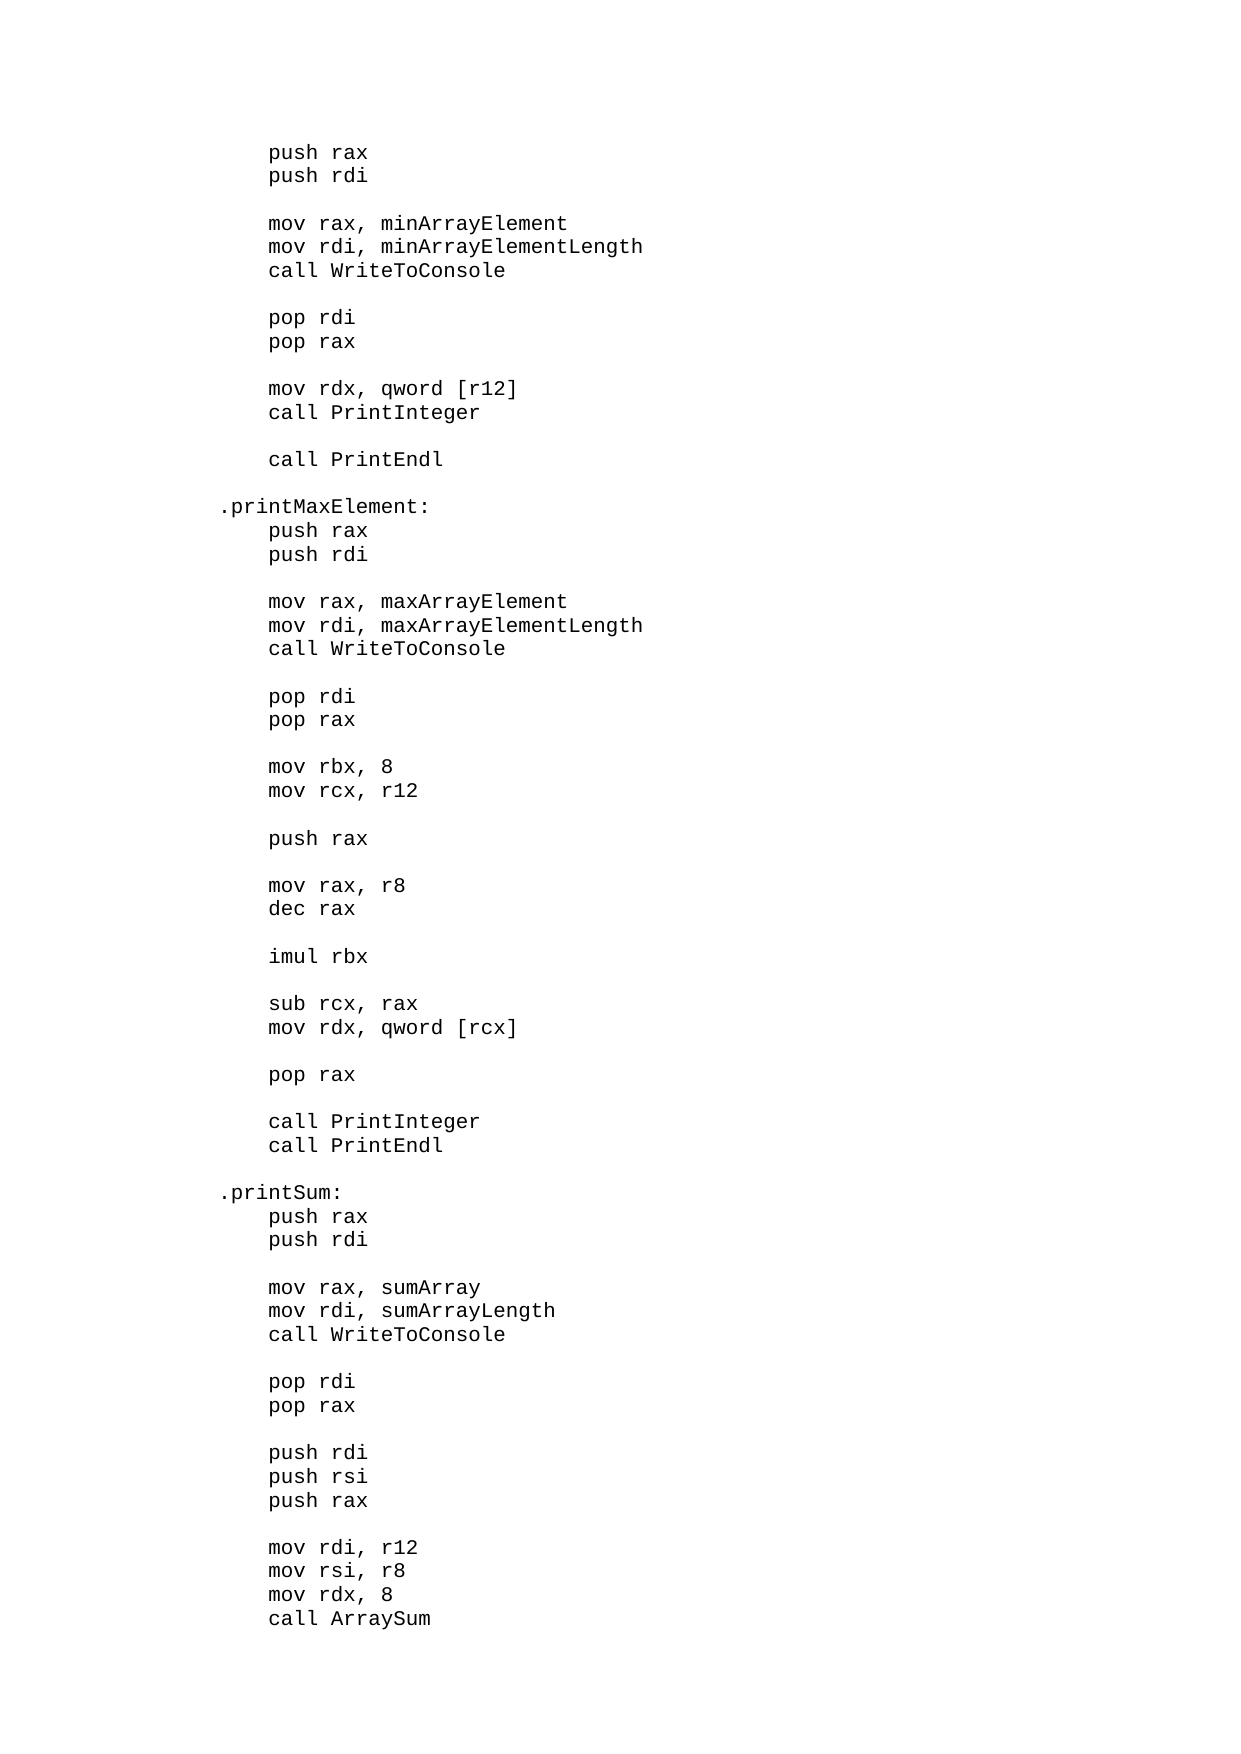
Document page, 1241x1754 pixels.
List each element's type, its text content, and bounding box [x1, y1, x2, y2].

text mov rdx, qword [rcx] [118, 1017, 1122, 1040]
text push rax [118, 142, 1122, 165]
text mov rdx, 8 [118, 1584, 1122, 1608]
text pop rax [118, 1064, 1122, 1088]
text mov rax, r8 [118, 875, 1122, 898]
text mov rdi, maxArrayElementLength [118, 615, 1122, 638]
text call PrintEndl [118, 1135, 1122, 1158]
text call PrintEndl [118, 449, 1122, 473]
text push rax [118, 520, 1122, 544]
text call PrintInteger [118, 1111, 1122, 1135]
text imul rbx [118, 946, 1122, 969]
text push rdi [118, 1442, 1122, 1466]
text mov rax, sumArray [118, 1277, 1122, 1300]
text mov rbx, 8 [118, 757, 1122, 780]
text push rax [118, 1489, 1122, 1513]
text dec rax [118, 898, 1122, 922]
text push rdi [118, 165, 1122, 189]
text pop rax [118, 331, 1122, 354]
text call ArraySum [118, 1608, 1122, 1631]
text call WriteToConsole [118, 260, 1122, 284]
text mov rdx, qword [r12] [118, 378, 1122, 402]
text call WriteToConsole [118, 1324, 1122, 1348]
text .printMaxElement: [118, 496, 1122, 520]
text call WriteToConsole [118, 638, 1122, 662]
text pop rax [118, 709, 1122, 733]
text mov rax, minArrayElement [118, 213, 1122, 236]
text .printSum: [118, 1182, 1122, 1206]
text mov rsi, r8 [118, 1561, 1122, 1584]
text pop rax [118, 1395, 1122, 1419]
text call PrintInteger [118, 402, 1122, 426]
text mov rax, maxArrayElement [118, 591, 1122, 615]
text sub rcx, rax [118, 993, 1122, 1017]
text mov rdi, sumArrayLength [118, 1300, 1122, 1324]
text push rsi [118, 1466, 1122, 1489]
text mov rdi, minArrayElementLength [118, 236, 1122, 260]
text pop rdi [118, 307, 1122, 331]
text mov rdi, r12 [118, 1537, 1122, 1561]
text push rdi [118, 544, 1122, 567]
text push rdi [118, 1229, 1122, 1253]
text pop rdi [118, 686, 1122, 709]
text push rax [118, 827, 1122, 851]
text mov rcx, r12 [118, 780, 1122, 804]
text push rax [118, 1206, 1122, 1229]
text pop rdi [118, 1371, 1122, 1395]
